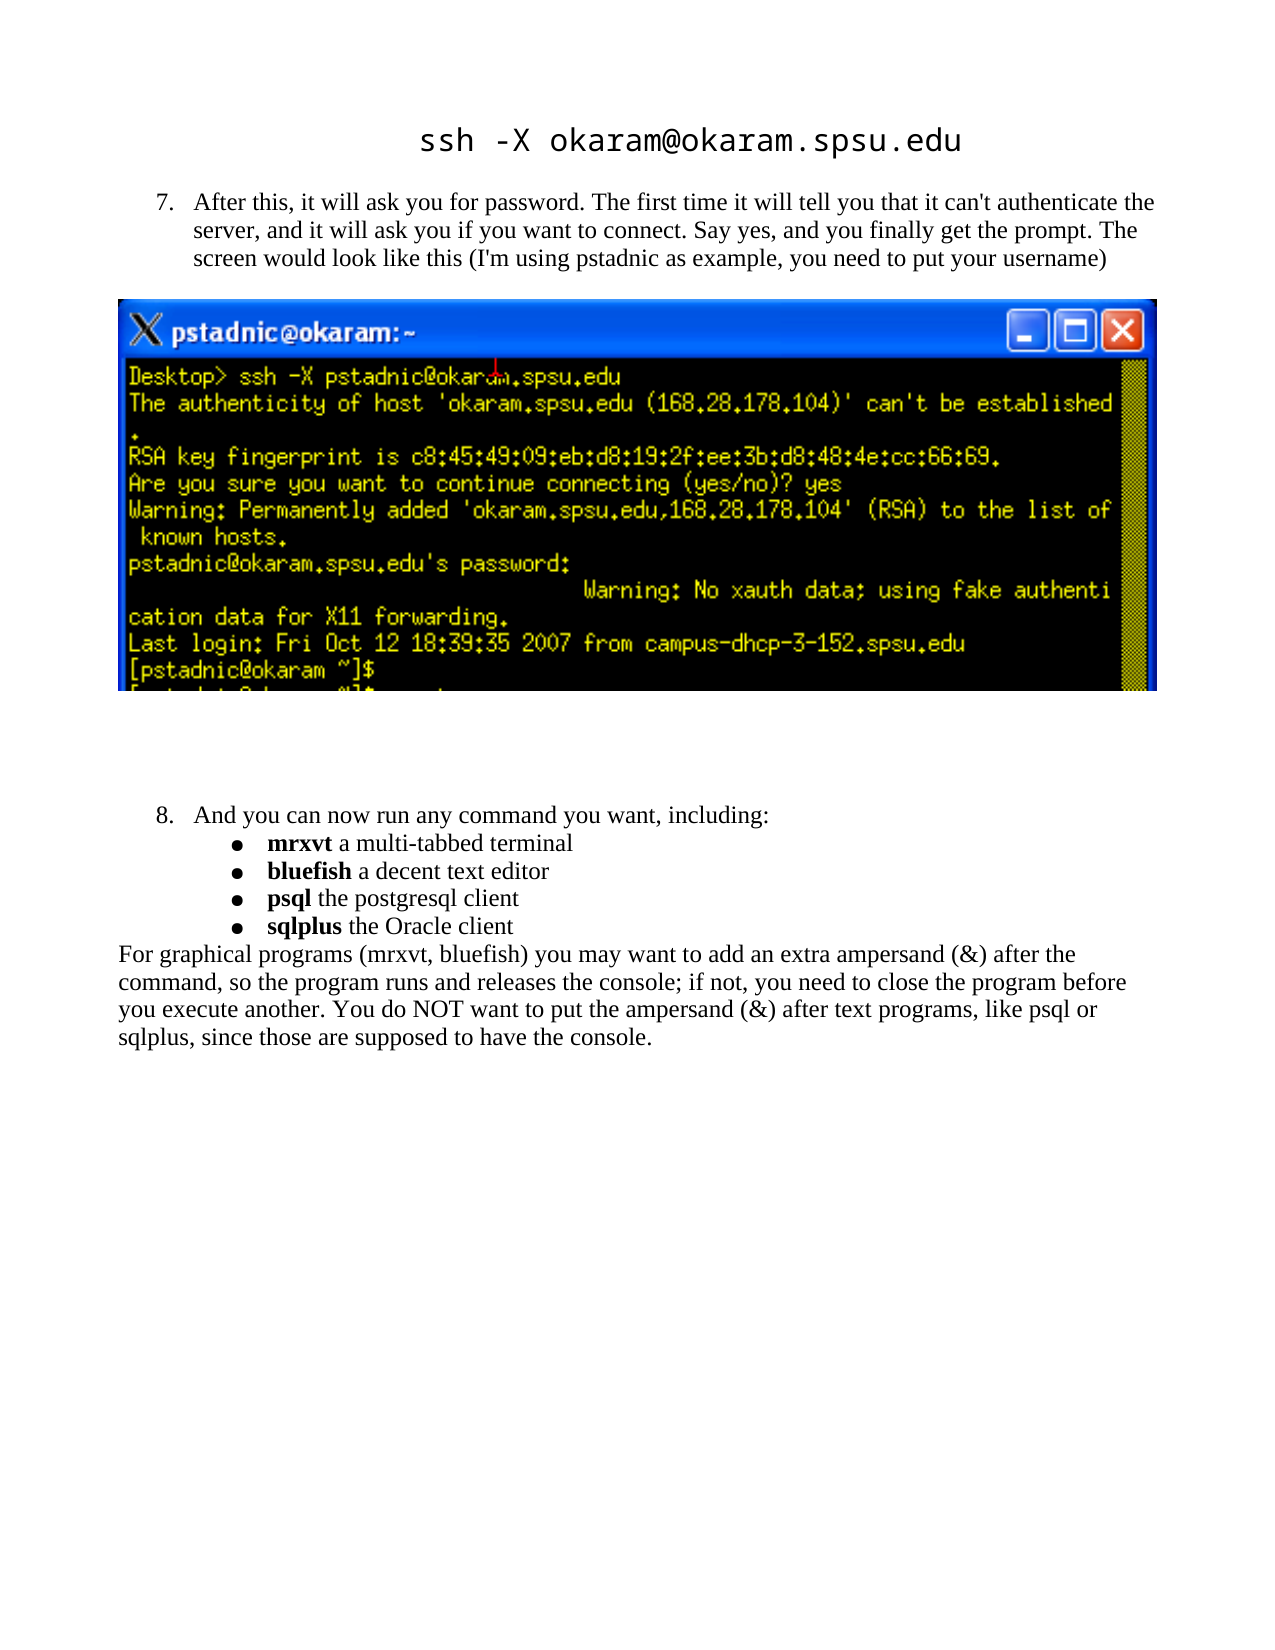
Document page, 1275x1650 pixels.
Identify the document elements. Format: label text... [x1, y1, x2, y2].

text For graphical programs (mrxvt, bluefish) you may want to add an extra ampersand (&) after the command, so the program runs and releases the console; if not, you need to close the program before you execute another. You do NOT want to put the ampersand (&) after text programs, like psql or sqlplus, since those are supposed to have the console. [118, 940, 1157, 1051]
list And you can now run any command you want, including: [156, 801, 1157, 829]
list ssh -X okaram@okaram.spsu.edu [381, 118, 1157, 161]
list bluefish a decent text editor [229, 857, 1157, 884]
list psql the postgresql client [229, 884, 1157, 912]
list After this, it will ask you for password. The first time it will tell you that it can't authenticate the server, and it will ask you if you want to connect. Say yes, and you finally get the prompt. The screen would look like this (I'm using pstadnic as example, you need to put your username) [156, 188, 1157, 272]
picture [118, 299, 1157, 691]
list sqlplus the Oracle client [229, 912, 1157, 940]
list mrxvt a multi-tabbed terminal [229, 829, 1157, 857]
